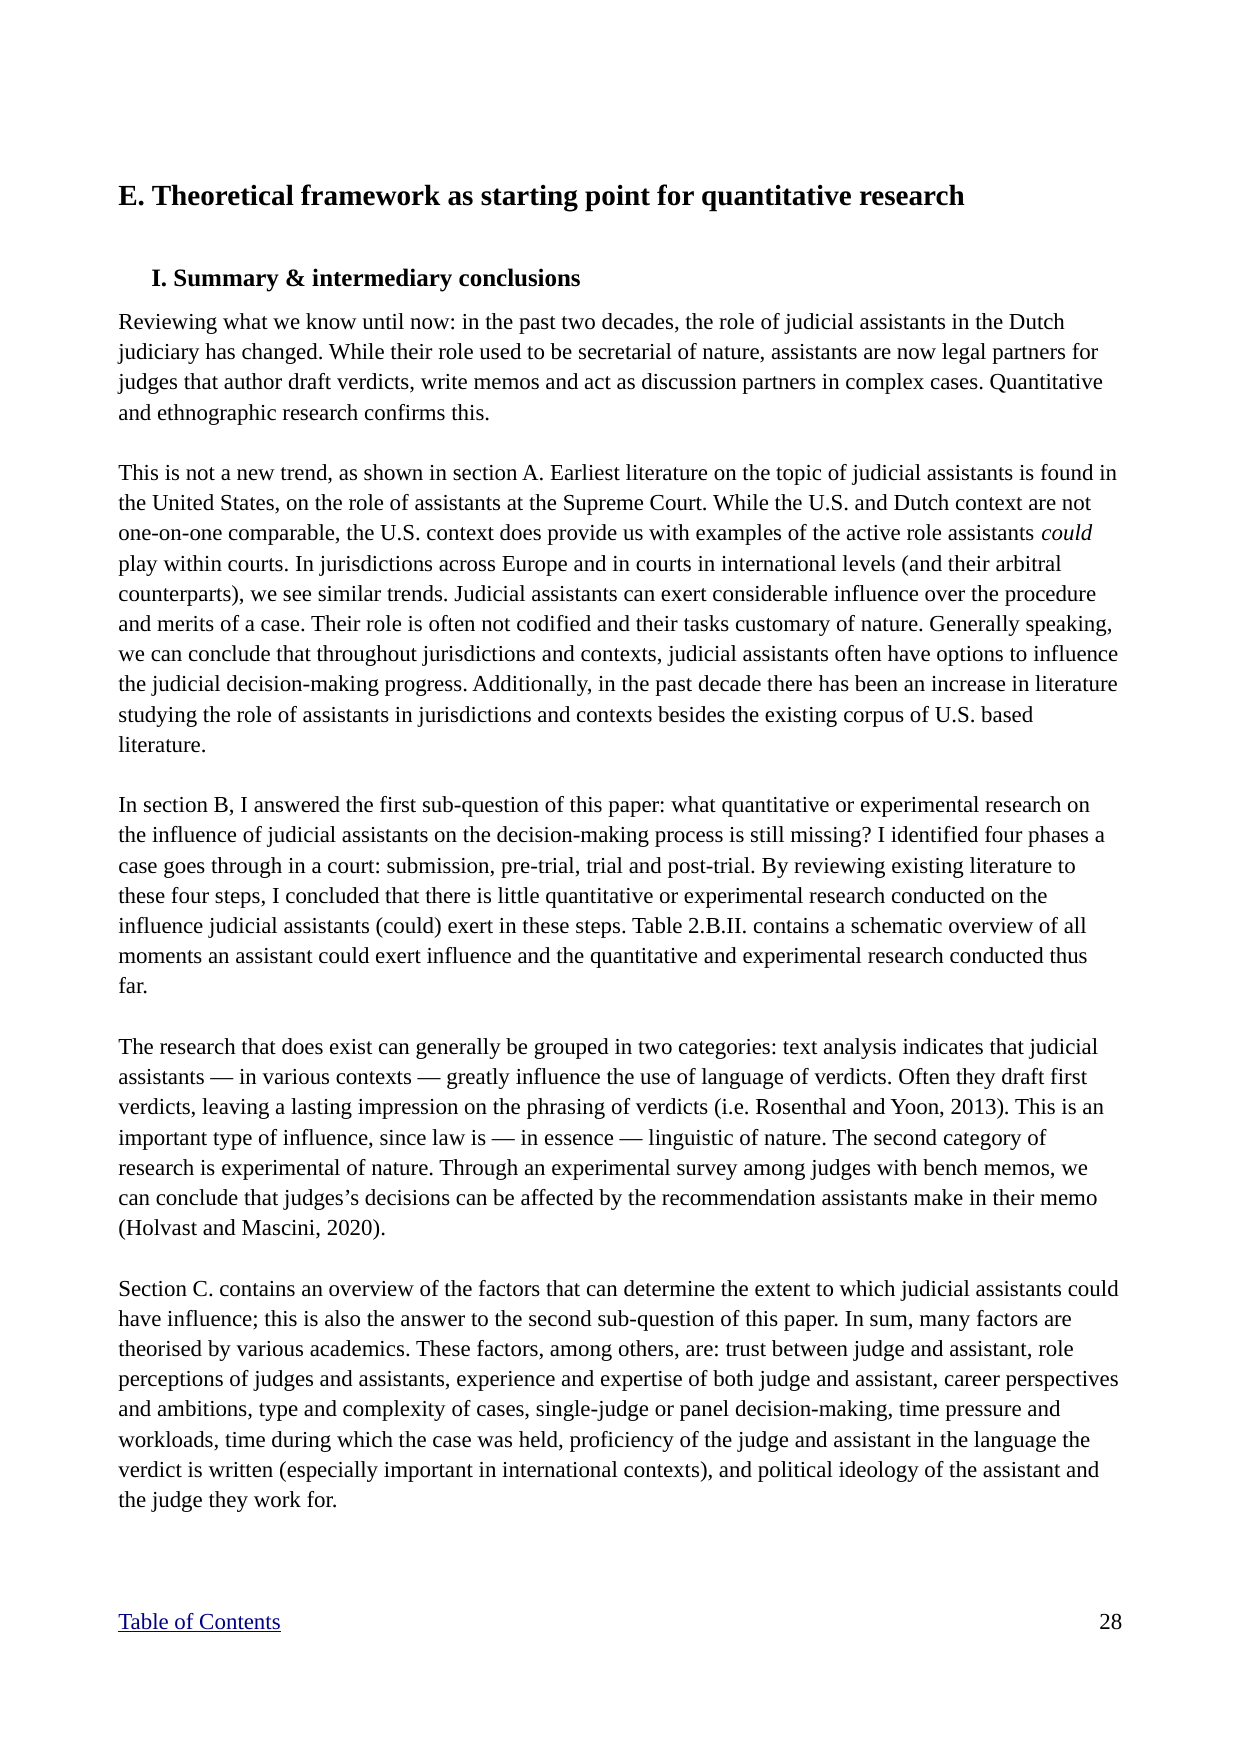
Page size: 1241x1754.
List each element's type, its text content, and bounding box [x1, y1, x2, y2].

text Section C. contains an overview of the factors that can determine the extent to which judicial assistants could have influence; this is also the answer to the second sub-question of this paper. In sum, many factors are theorised by various academics. These factors, among others, are: trust between judge and assistant, role perceptions of judges and assistants, experience and expertise of both judge and assistant, career perspectives and ambitions, type and complexity of cases, single-judge or panel decision-making, time pressure and workloads, time during which the case was held, proficiency of the judge and assistant in the language the verdict is written (especially important in international contexts), and political ideology of the assistant and the judge they work for. [118, 1275, 1122, 1512]
text The research that does exist can generally be grouped in two categories: text analysis indicates that judicial assistants — in various contexts — greatly influence the use of language of verdicts. Often they draft first verdicts, leaving a lasting impression on the phrasing of verdicts (i.e. Rosenthal and Yoon, 2013). This is an important type of influence, since law is — in essence — linguistic of nature. The second category of research is experimental of nature. Through an experimental survey among judges with bench memos, we can conclude that judges’s decisions can be affected by the recommendation assistants make in their memo (Holvast and Mascini, 2020). [118, 1033, 1122, 1241]
text In section B, I answered the first sub-question of this paper: what quantitative or experimental research on the influence of judicial assistants on the decision-making process is still missing? I identified four phases a case goes through in a court: submission, pre-trial, trial and post-trial. By reviewing existing literature to these four steps, I concluded that there is little quantitative or experimental research conducted on the influence judicial assistants (could) exert in these steps. Table 2.B.II. contains a schematic overview of all moments an assistant could exert influence and the quantitative and experimental research conducted thus far. [118, 791, 1122, 999]
subtitle I. Summary & intermediary conclusions [151, 263, 1122, 292]
text This is not a new trend, as shown in section A. Earliest literature on the topic of judicial assistants is found in the United States, on the role of assistants at the Supreme Court. While the U.S. and Dutch context are not one-on-one comparable, the U.S. context does provide us with examples of the active role assistants could play within courts. In jurisdictions across Europe and in courts in international levels (and their arbitral counterparts), we see similar trends. Judicial assistants can exert considerable influence over the procedure and merits of a case. Their role is often not codified and their tasks customary of nature. Generally speaking, we can conclude that throughout jurisdictions and contexts, judicial assistants often have options to influence the judicial decision-making progress. Additionally, in the past decade there has been an increase in literature studying the role of assistants in jurisdictions and contexts besides the existing corpus of U.S. based literature. [118, 459, 1122, 757]
subtitle E. Theoretical framework as starting point for quantitative research [118, 178, 1122, 212]
text Reviewing what we know until now: in the past two decades, the role of judicial assistants in the Dutch judiciary has changed. While their role used to be secretarial of nature, assistants are now legal partners for judges that author draft verdicts, write memos and act as discussion partners in complex cases. Quantitative and ethnographic research confirms this. [118, 308, 1122, 425]
